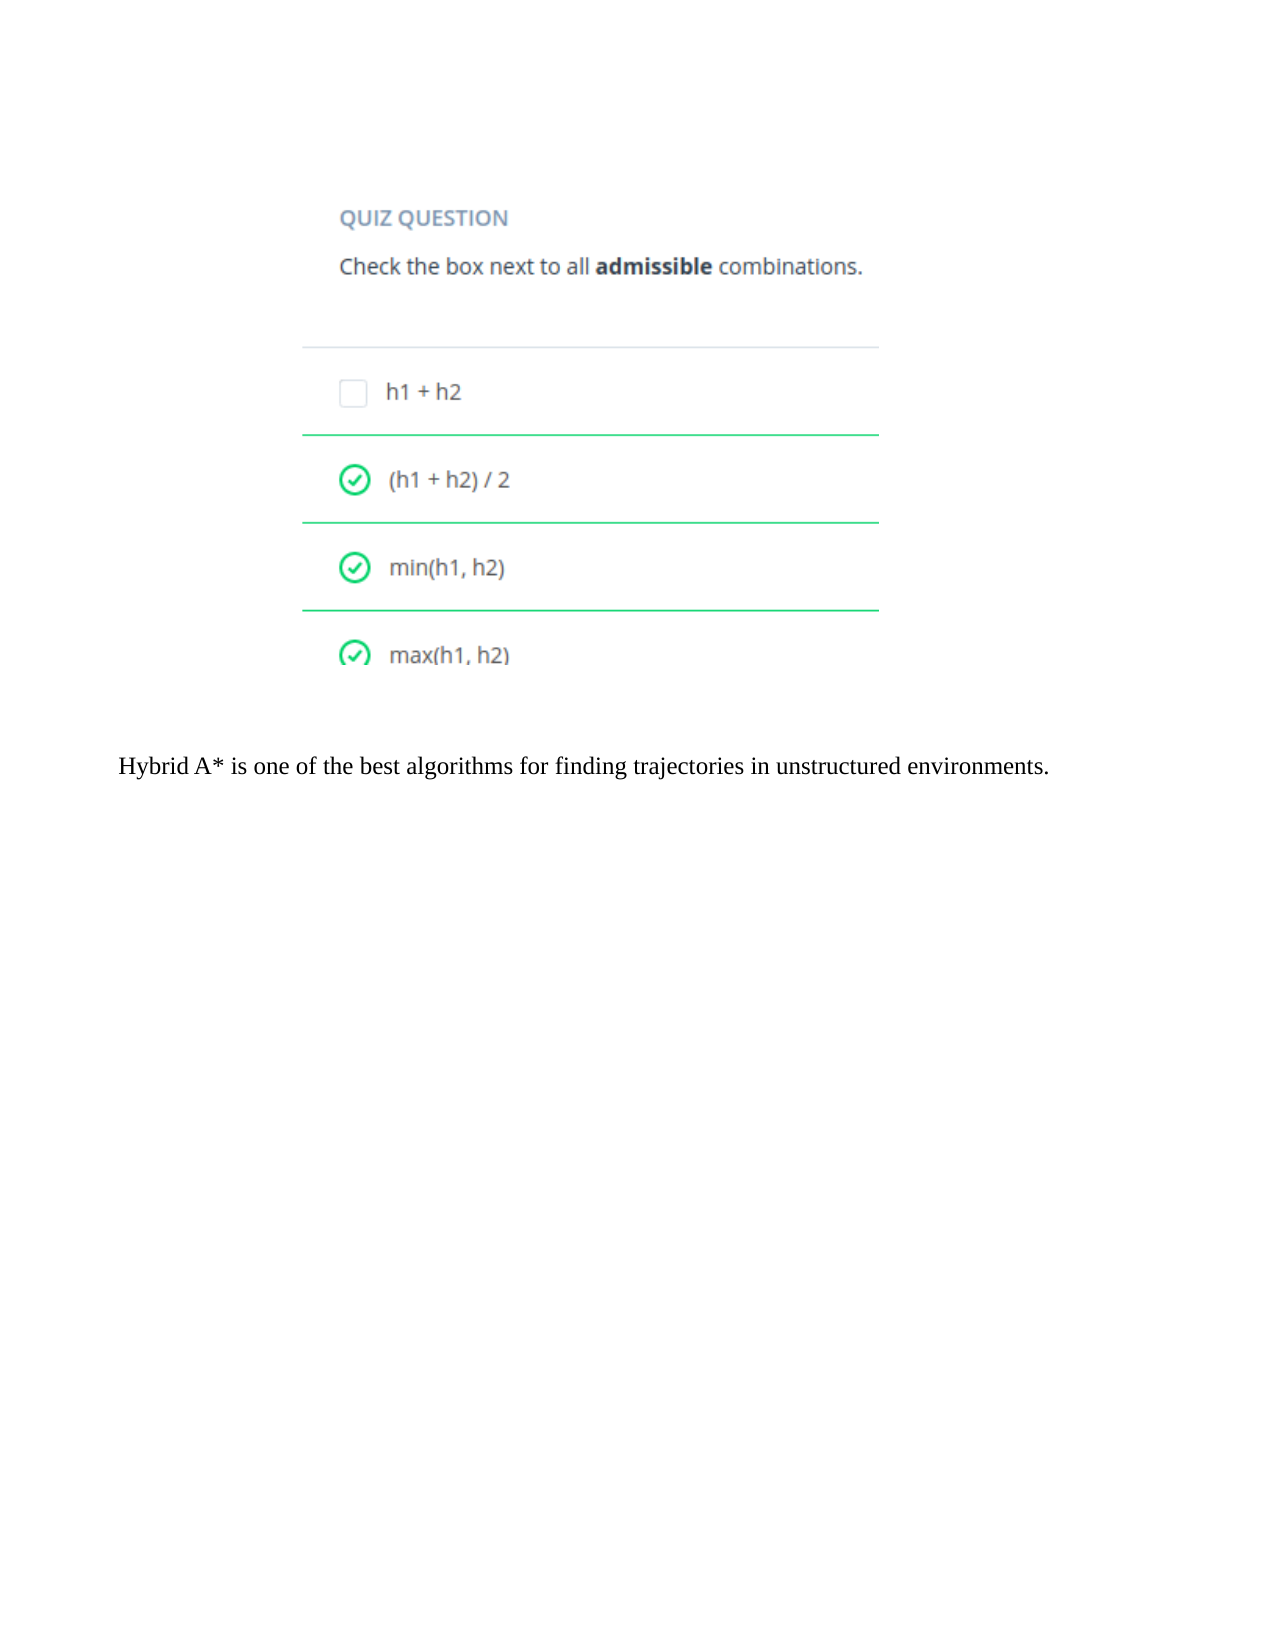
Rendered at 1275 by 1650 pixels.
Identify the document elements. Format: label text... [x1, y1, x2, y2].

picture [302, 176, 879, 665]
text Hybrid A* is one of the best algorithms for finding trajectories in unstructured environments. [118, 751, 1157, 780]
